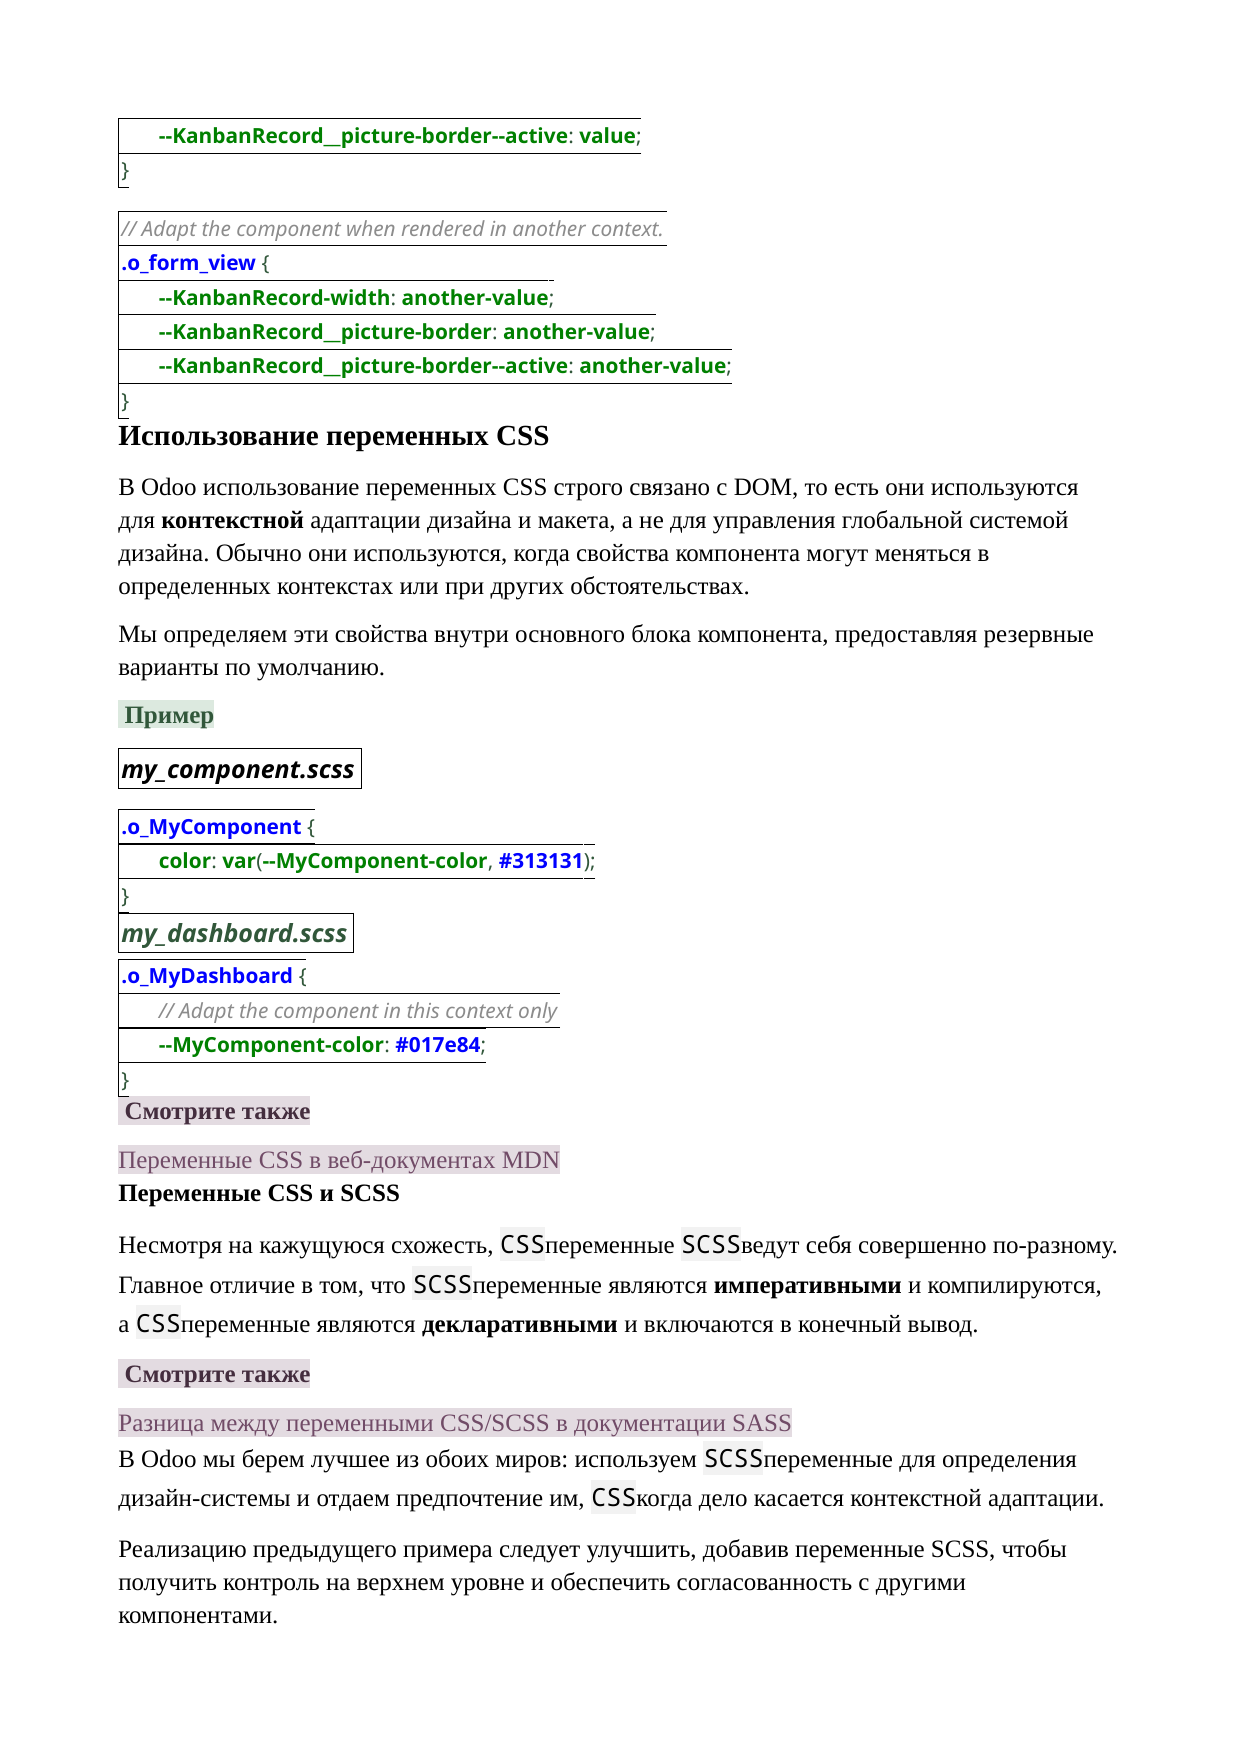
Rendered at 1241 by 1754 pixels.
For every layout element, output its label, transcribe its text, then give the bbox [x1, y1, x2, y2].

text // Adapt the component when rendered in another context. [119, 211, 1122, 245]
text Несмотря на кажущуюся схожесть, CSSпеременные SCSSведут себя совершенно по-разному. Главное отличие в том, что SCSSпеременные являются императивными и компилируются, а CSSпеременные являются декларативными и включаются в конечный вывод. [118, 1227, 1122, 1339]
text .o_MyComponent { [119, 809, 1122, 843]
text --KanbanRecord__picture-border: another-value; [119, 314, 1122, 349]
text } [119, 153, 1122, 187]
text } [119, 878, 1122, 912]
subtitle Использование переменных CSS [118, 418, 1122, 451]
text Пример [118, 700, 1122, 728]
text Смотрите также [118, 1096, 1122, 1125]
text .o_form_view { [119, 245, 1122, 280]
text Разница между переменными CSS/SCSS в документации SASS [118, 1408, 1122, 1437]
text В Odoo использование переменных CSS строго связано с DOM, то есть они используются для контекстной адаптации дизайна и макета, а не для управления глобальной системой дизайна. Обычно они используются, когда свойства компонента могут меняться в определенных контекстах или при других обстоятельствах. [118, 472, 1122, 600]
text --MyComponent-color: #017e84; [119, 1027, 1122, 1062]
text Мы определяем эти свойства внутри основного блока компонента, предоставляя резервные варианты по умолчанию. [118, 619, 1122, 681]
text my_component.scss [119, 749, 361, 788]
subtitle Переменные CSS и SCSS [118, 1178, 1122, 1207]
text В Odoo мы берем лучшее из обоих миров: используем SCSSпеременные для определения дизайн-системы и отдаем предпочтение им, CSSкогда дело касается контекстной адаптации. [118, 1441, 1122, 1514]
text --KanbanRecord__picture-border--active: another-value; [119, 349, 1122, 383]
text } [119, 383, 1122, 418]
text Переменные CSS в веб-документах MDN [118, 1145, 1122, 1174]
text [354, 912, 1122, 952]
text --KanbanRecord-width: another-value; [119, 280, 1122, 314]
text .o_MyDashboard { [118, 958, 1122, 993]
text // Adapt the component in this context only [119, 993, 1122, 1027]
text --KanbanRecord__picture-border--active: value; [119, 118, 1122, 153]
text Смотрите также [118, 1359, 1122, 1388]
text my_dashboard.scss [119, 914, 353, 952]
text [362, 748, 1122, 788]
text color: var(--MyComponent-color, #313131); [119, 843, 1122, 878]
text Реализацию предыдущего примера следует улучшить, добавив переменные SCSS, чтобы получить контроль на верхнем уровне и обеспечить согласованность с другими компонентами. [118, 1534, 1122, 1628]
text } [119, 1062, 1122, 1096]
